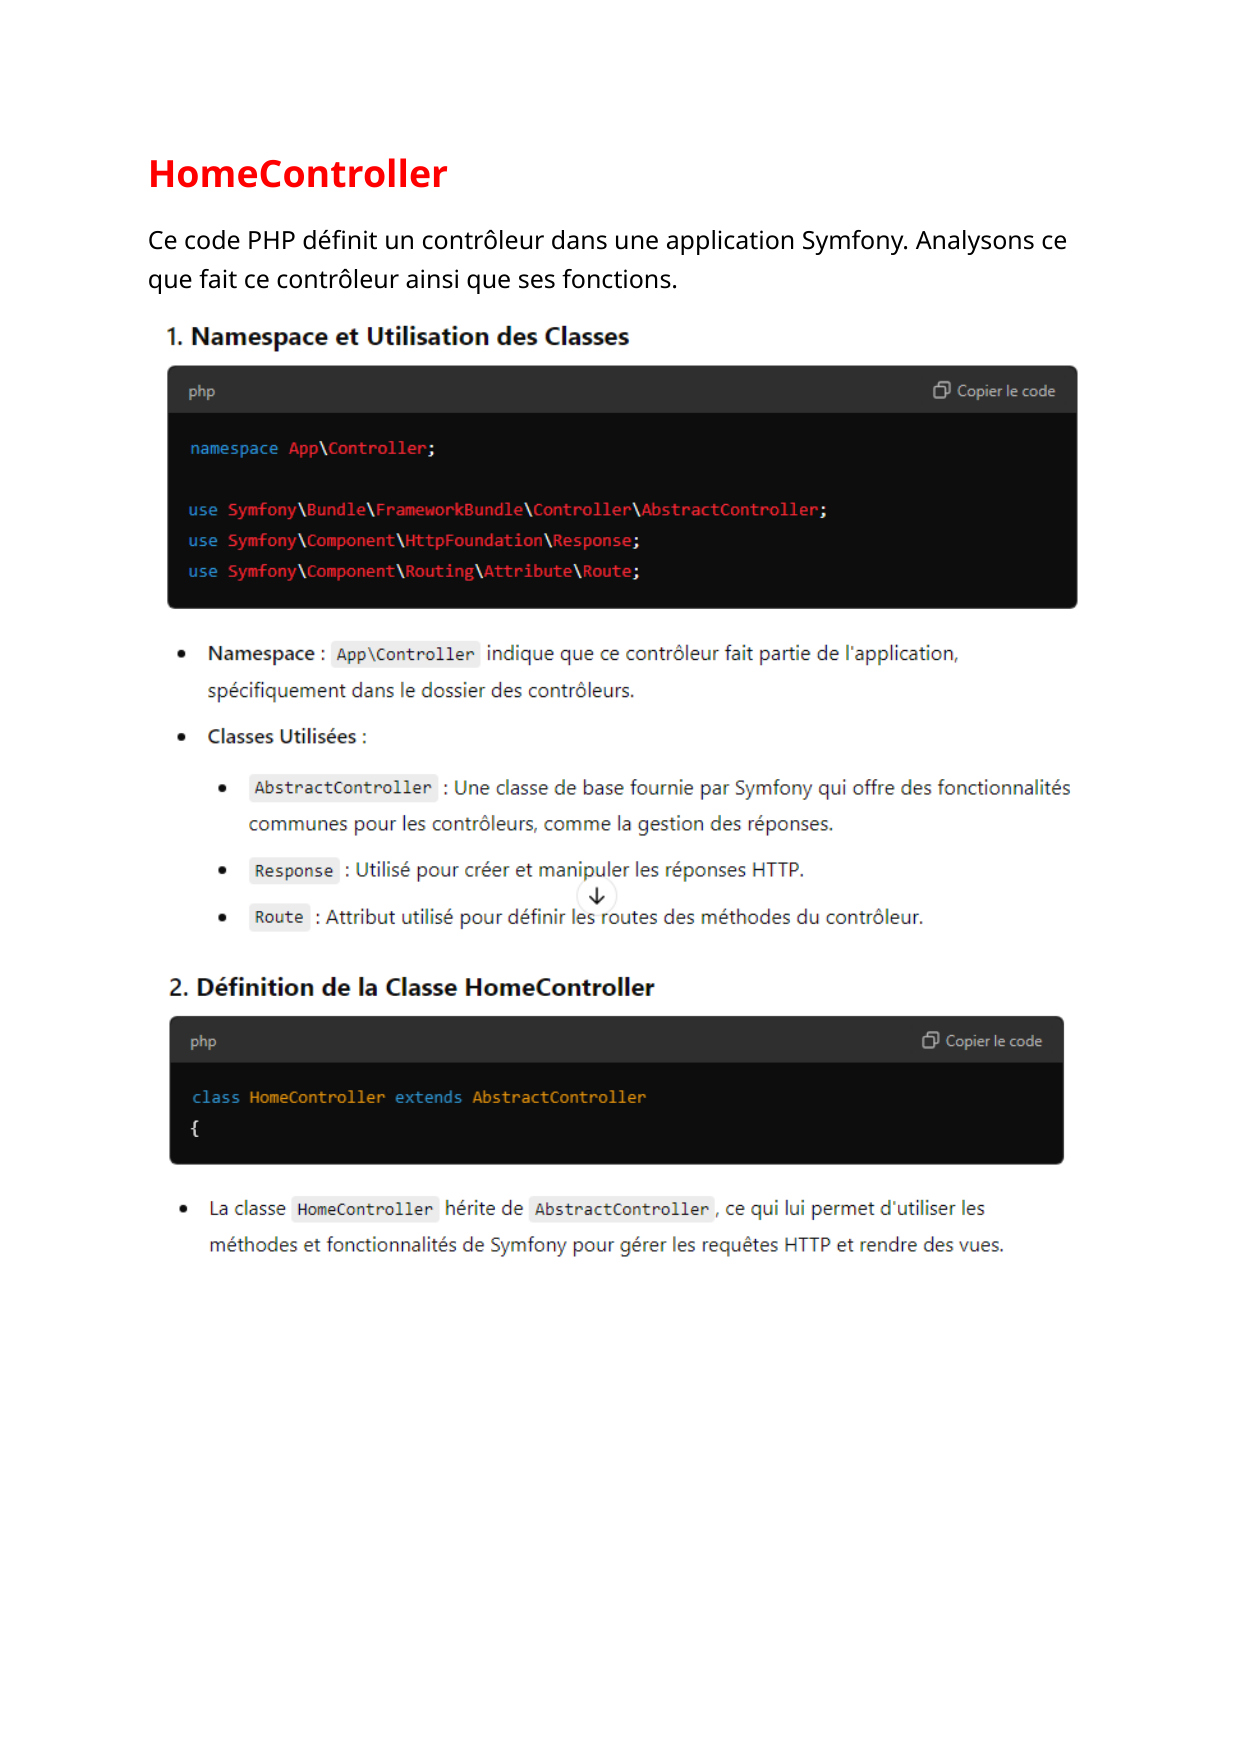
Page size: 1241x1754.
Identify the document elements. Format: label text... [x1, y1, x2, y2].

text Ce code PHP définit un contrôleur dans une application Symfony. Analysons ce que fait ce contrôleur ainsi que ses fonctions. [148, 223, 1093, 296]
text HomeController [148, 148, 1093, 199]
